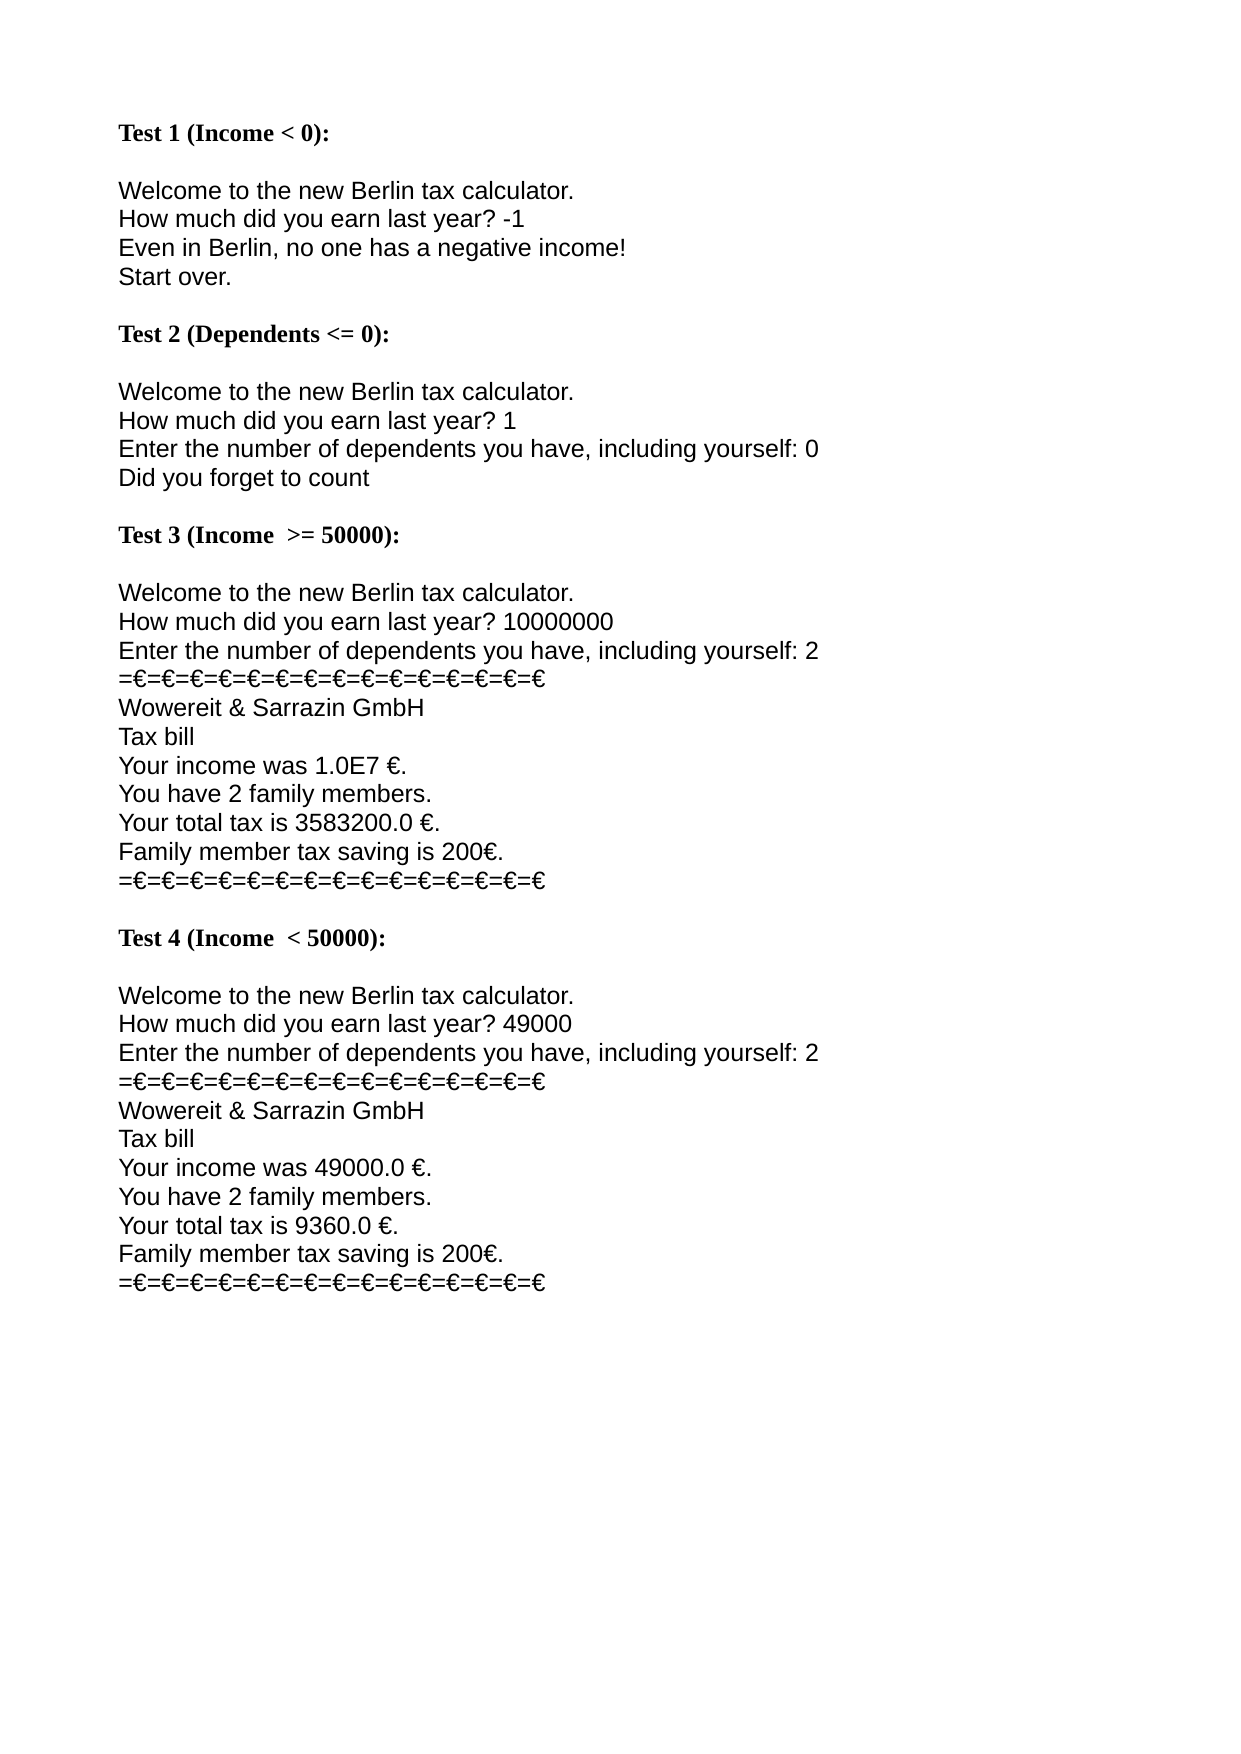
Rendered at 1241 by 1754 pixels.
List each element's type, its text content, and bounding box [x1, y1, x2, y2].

text Welcome to the new Berlin tax calculator. [118, 377, 1122, 406]
text Test 3 (Income >= 50000): [118, 521, 1122, 549]
text Welcome to the new Berlin tax calculator. [118, 981, 1122, 1009]
text Test 1 (Income < 0): [118, 118, 1122, 147]
text Welcome to the new Berlin tax calculator. [118, 578, 1122, 607]
text Wowereit & Sarrazin GmbH [118, 693, 1122, 722]
text Start over. [118, 262, 1122, 291]
text =€=€=€=€=€=€=€=€=€=€=€=€=€=€=€ [118, 1268, 1122, 1297]
text How much did you earn last year? -1 [118, 204, 1122, 233]
text You have 2 family members. [118, 779, 1122, 808]
text =€=€=€=€=€=€=€=€=€=€=€=€=€=€=€ [118, 866, 1122, 894]
text Your income was 1.0E7 €. [118, 751, 1122, 779]
text You have 2 family members. [118, 1182, 1122, 1211]
text Test 4 (Income < 50000): [118, 923, 1122, 952]
text Your total tax is 3583200.0 €. [118, 808, 1122, 837]
text Welcome to the new Berlin tax calculator. [118, 176, 1122, 204]
text How much did you earn last year? 49000 [118, 1009, 1122, 1038]
text Your income was 49000.0 €. [118, 1153, 1122, 1182]
text Did you forget to count [118, 463, 1122, 492]
text Wowereit & Sarrazin GmbH [118, 1096, 1122, 1124]
text Enter the number of dependents you have, including yourself: 2 [118, 1038, 1122, 1067]
text Test 2 (Dependents <= 0): [118, 319, 1122, 348]
text Your total tax is 9360.0 €. [118, 1211, 1122, 1239]
text Even in Berlin, no one has a negative income! [118, 233, 1122, 262]
text Family member tax saving is 200€. [118, 1239, 1122, 1268]
text Tax bill [118, 722, 1122, 751]
text =€=€=€=€=€=€=€=€=€=€=€=€=€=€=€ [118, 1067, 1122, 1096]
text How much did you earn last year? 10000000 [118, 607, 1122, 636]
text Enter the number of dependents you have, including yourself: 2 [118, 636, 1122, 664]
text =€=€=€=€=€=€=€=€=€=€=€=€=€=€=€ [118, 664, 1122, 693]
text Family member tax saving is 200€. [118, 837, 1122, 866]
text How much did you earn last year? 1 [118, 406, 1122, 434]
text Enter the number of dependents you have, including yourself: 0 [118, 434, 1122, 463]
text Tax bill [118, 1124, 1122, 1153]
